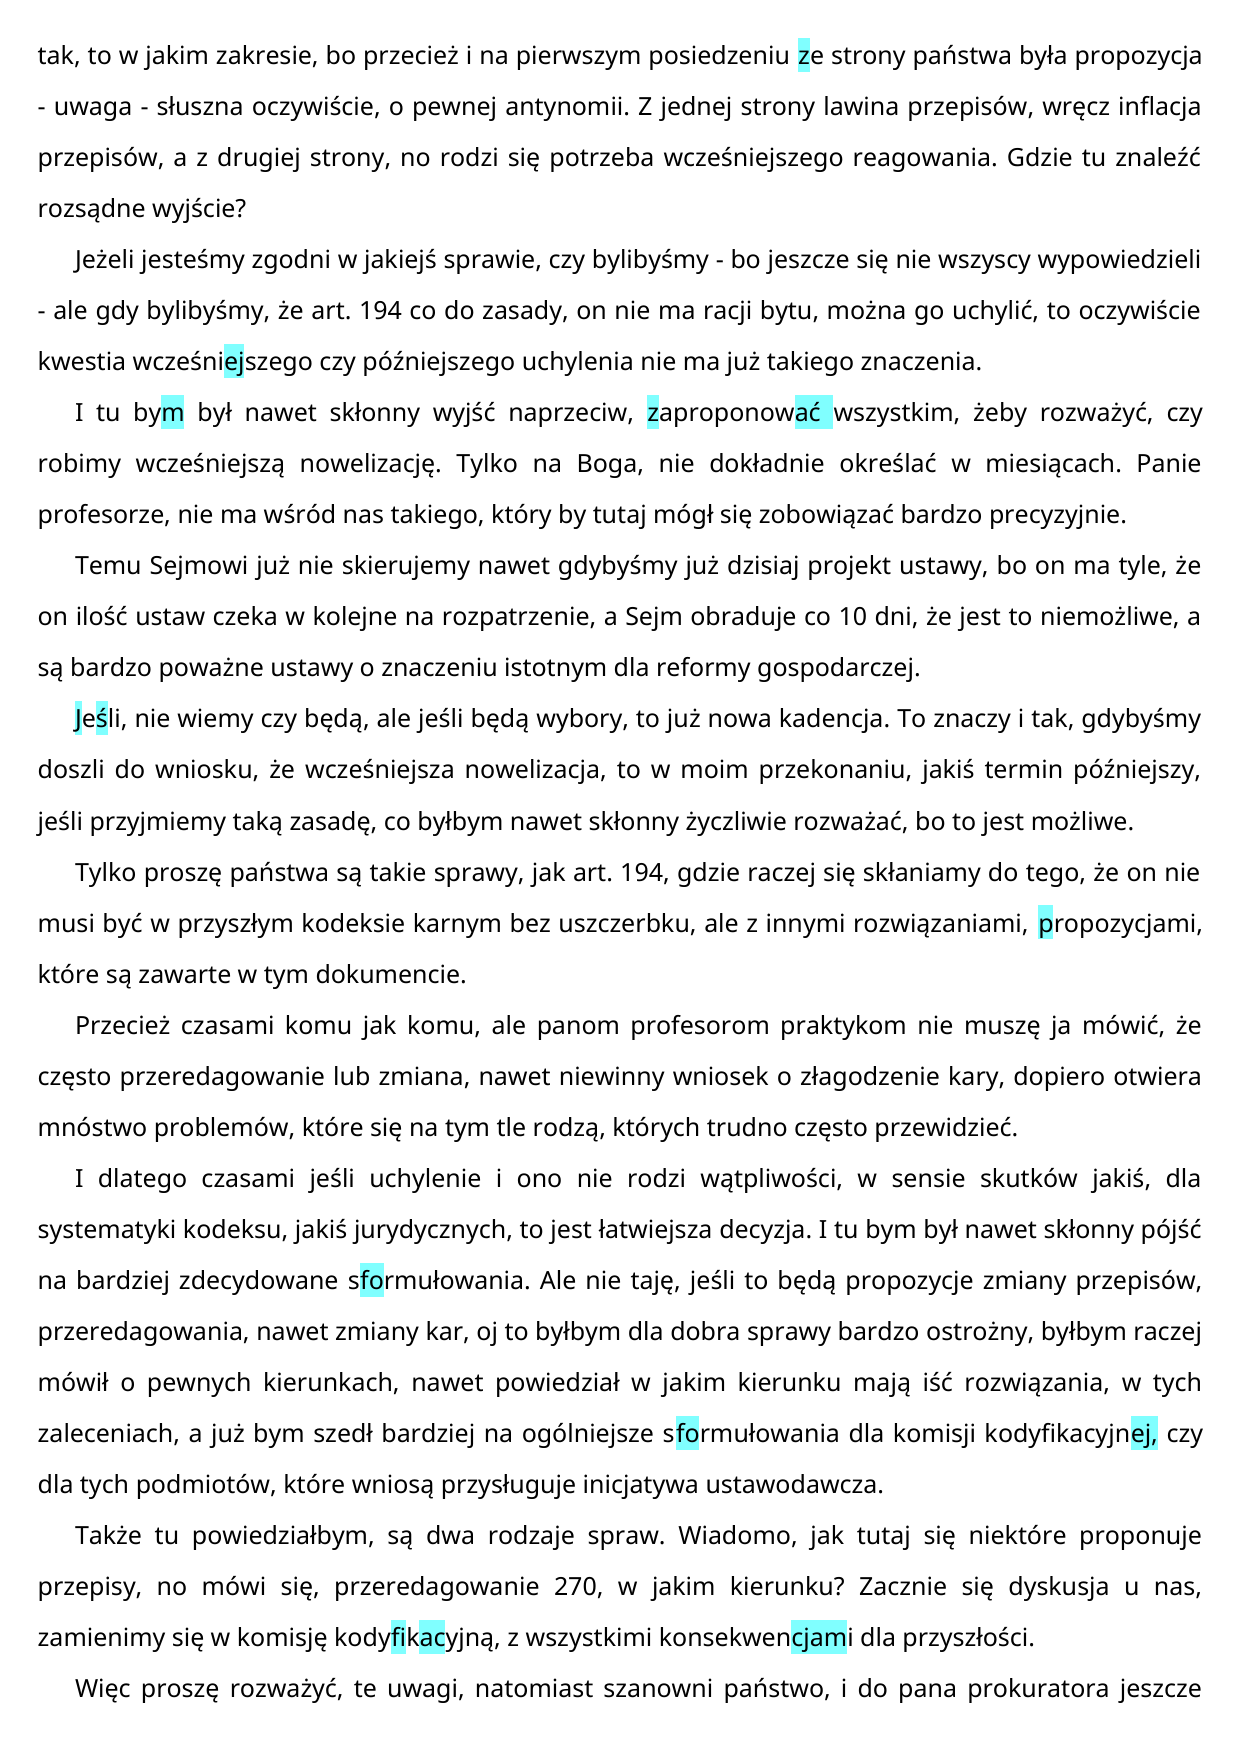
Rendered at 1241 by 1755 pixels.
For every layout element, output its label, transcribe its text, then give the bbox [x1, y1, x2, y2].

text Także tu powiedziałbym, są dwa rodzaje spraw. Wiadomo, jak tutaj się niektóre proponuje przepisy, no mówi się, przeredagowanie 270, w jakim kierunku? Zacznie się dyskusja u nas, zamienimy się w komisję kodyfikacyjną, z wszystkimi konsekwencjami dla przyszłości. [37, 1518, 1203, 1654]
text I dlatego czasami jeśli uchylenie i ono nie rodzi wątpliwości, w sensie skutków jakiś, dla systematyki kodeksu, jakiś jurydycznych, to jest łatwiejsza decyzja. I tu bym był nawet skłonny pójść na bardziej zdecydowane sformułowania. Ale nie taję, jeśli to będą propozycje zmiany przepisów, przeredagowania, nawet zmiany kar, oj to byłbym dla dobra sprawy bardzo ostrożny, byłbym raczej mówił o pewnych kierunkach, nawet powiedział w jakim kierunku mają iść rozwiązania, w tych zaleceniach, a już bym szedł bardziej na ogólniejsze sformułowania dla komisji kodyfikacyjnej, czy dla tych podmiotów, które wniosą przysługuje inicjatywa ustawodawcza. [37, 1160, 1203, 1501]
text tak, to w jakim zakresie, bo przecież i na pierwszym posiedzeniu ze strony państwa była propozycja - uwaga - słuszna oczywiście, o pewnej antynomii. Z jednej strony lawina przepisów, wręcz inflacja przepisów, a z drugiej strony, no rodzi się potrzeba wcześniejszego reagowania. Gdzie tu znaleźć rozsądne wyjście? [37, 37, 1203, 225]
text Tylko proszę państwa są takie sprawy, jak art. 194, gdzie raczej się skłaniamy do tego, że on nie musi być w przyszłym kodeksie karnym bez uszczerbku, ale z innymi rozwiązaniami, propozycjami, które są zawarte w tym dokumencie. [37, 854, 1203, 990]
text Jeśli, nie wiemy czy będą, ale jeśli będą wybory, to już nowa kadencja. To znaczy i tak, gdybyśmy doszli do wniosku, że wcześniejsza nowelizacja, to w moim przekonaniu, jakiś termin późniejszy, jeśli przyjmiemy taką zasadę, co byłbym nawet skłonny życzliwie rozważać, bo to jest możliwe. [37, 701, 1203, 837]
text Przecież czasami komu jak komu, ale panom profesorom praktykom nie muszę ja mówić, że często przeredagowanie lub zmiana, nawet niewinny wniosek o złagodzenie kary, dopiero otwiera mnóstwo problemów, które się na tym tle rodzą, których trudno często przewidzieć. [37, 1007, 1203, 1143]
text I tu bym był nawet skłonny wyjść naprzeciw, zaproponować wszystkim, żeby rozważyć, czy robimy wcześniejszą nowelizację. Tylko na Boga, nie dokładnie określać w miesiącach. Panie profesorze, nie ma wśród nas takiego, który by tutaj mógł się zobowiązać bardzo precyzyjnie. [37, 395, 1203, 531]
text Temu Sejmowi już nie skierujemy nawet gdybyśmy już dzisiaj projekt ustawy, bo on ma tyle, że on ilość ustaw czeka w kolejne na rozpatrzenie, a Sejm obraduje co 10 dni, że jest to niemożliwe, a są bardzo poważne ustawy o znaczeniu istotnym dla reformy gospodarczej. [37, 548, 1203, 684]
text Jeżeli jesteśmy zgodni w jakiejś sprawie, czy bylibyśmy - bo jeszcze się nie wszyscy wypowiedzieli - ale gdy bylibyśmy, że art. 194 co do zasady, on nie ma racji bytu, można go uchylić, to oczywiście kwestia wcześniejszego czy późniejszego uchylenia nie ma już takiego znaczenia. [37, 242, 1203, 378]
text Więc proszę rozważyć, te uwagi, natomiast szanowni państwo, i do pana prokuratora jeszcze [37, 1671, 1203, 1705]
